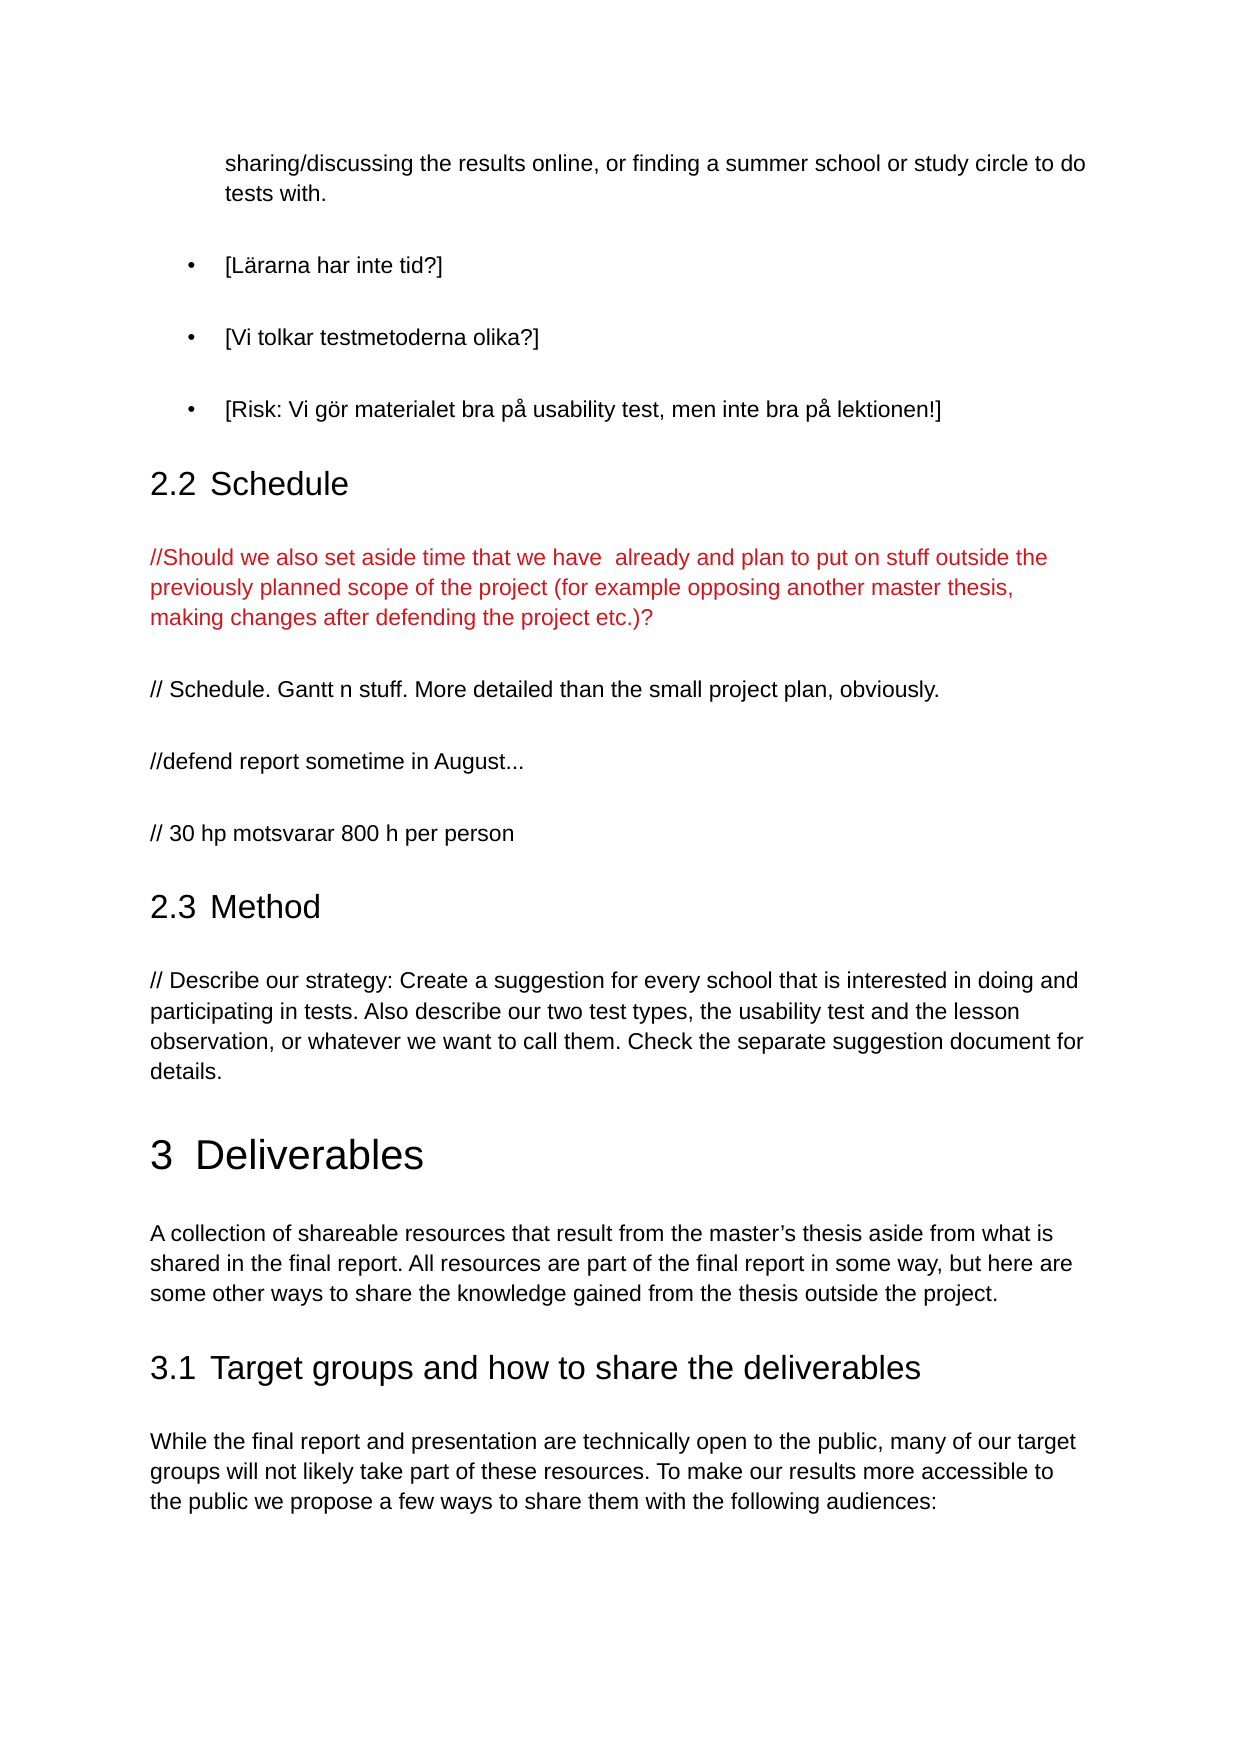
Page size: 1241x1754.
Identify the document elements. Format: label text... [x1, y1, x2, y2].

text A collection of shareable resources that result from the master’s thesis aside from what is shared in the final report. All resources are part of the final report in some way, but here are some other ways to share the knowledge gained from the thesis outside the project. [150, 1219, 1090, 1306]
subtitle Target groups and how to share the deliverables [150, 1348, 1090, 1386]
text While the final report and presentation are technically open to the public, many of our target groups will not likely take part of these resources. To make our results more accessible to the public we propose a few ways to share them with the following audiences: [150, 1428, 1090, 1514]
subtitle Deliverables [150, 1130, 1090, 1178]
text //Should we also set aside time that we have already and plan to put on stuff outside the previously planned scope of the project (for example opposing another master thesis, making changes after defending the project etc.)? [150, 544, 1090, 630]
list [Lärarna har inte tid?] [187, 252, 1090, 278]
list sharing/discussing the results online, or finding a summer school or study circle to do tests with. [187, 150, 1090, 207]
subtitle Schedule [150, 463, 1090, 502]
text // Schedule. Gantt n stuff. More detailed than the small project plan, obviously. [150, 676, 1090, 702]
text // Describe our strategy: Create a suggestion for every school that is interested in doing and participating in tests. Also describe our two test types, the usability test and the lesson observation, or whatever we want to call them. Check the separate suggestion document for details. [150, 967, 1090, 1084]
list [Vi tolkar testmetoderna olika?] [187, 324, 1090, 350]
text // 30 hp motsvarar 800 h per person [150, 820, 1090, 846]
text //defend report sometime in August... [150, 748, 1090, 774]
subtitle Method [150, 887, 1090, 926]
list [Risk: Vi gör materialet bra på usability test, men inte bra på lektionen!] [187, 396, 1090, 422]
